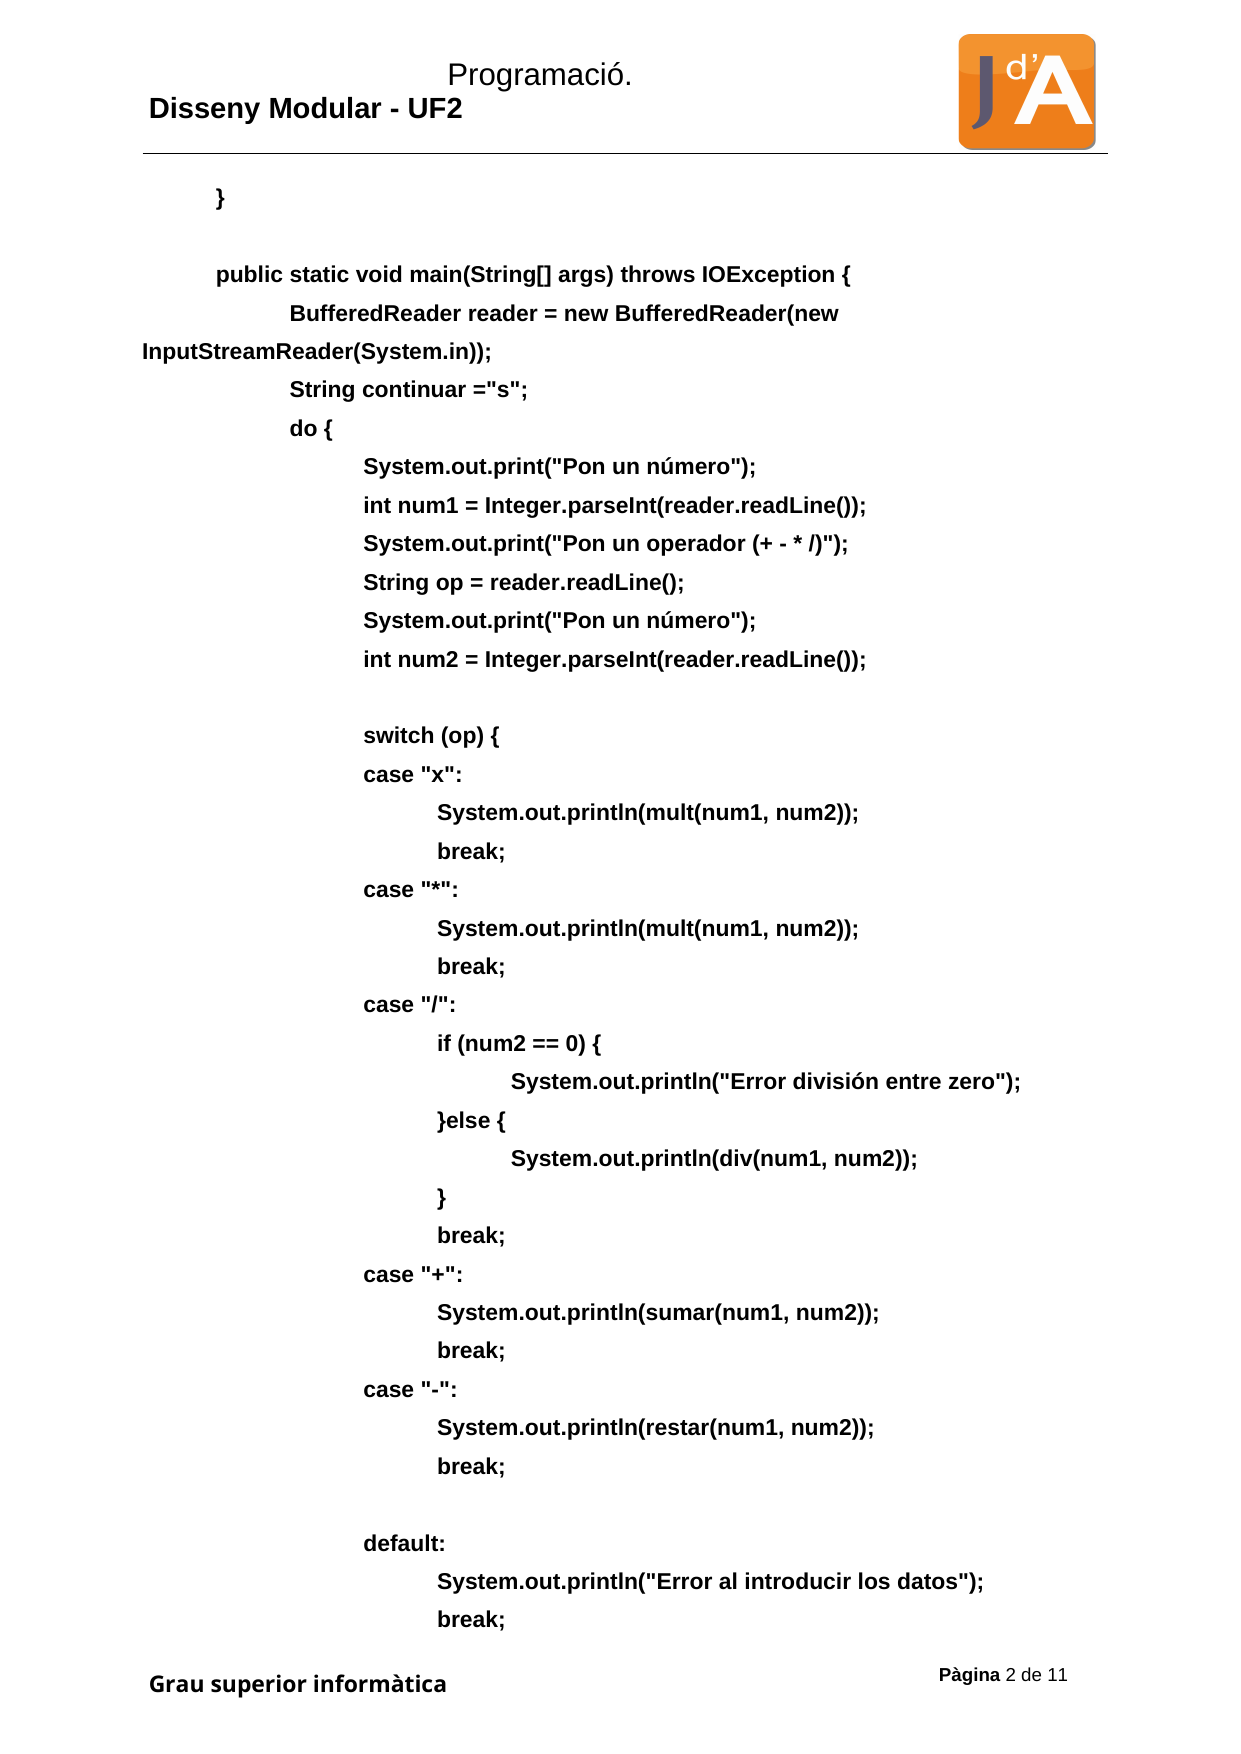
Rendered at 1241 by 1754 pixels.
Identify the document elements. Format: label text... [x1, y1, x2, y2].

text break; [142, 1338, 1107, 1364]
text System.out.println(mult(num1, num2)); [142, 915, 1107, 941]
text if (num2 == 0) { [142, 1031, 1107, 1056]
text System.out.print("Pon un operador (+ - * /)"); [142, 531, 1107, 557]
text String continuar ="s"; [142, 377, 1107, 403]
text break; [142, 838, 1107, 864]
text case "*": [142, 877, 1107, 902]
text case "-": [142, 1377, 1107, 1402]
text System.out.print("Pon un número"); [142, 608, 1107, 633]
text System.out.println(mult(num1, num2)); [142, 800, 1107, 826]
text case "+": [142, 1261, 1107, 1287]
text System.out.println(sumar(num1, num2)); [142, 1300, 1107, 1325]
text System.out.println(restar(num1, num2)); [142, 1415, 1107, 1441]
text BufferedReader reader = new BufferedReader(new InputStreamReader(System.in)); [142, 300, 1107, 364]
text System.out.println("Error al introducir los datos"); [142, 1569, 1107, 1594]
text do { [142, 416, 1107, 441]
text break; [142, 1607, 1107, 1633]
text }else { [142, 1107, 1107, 1133]
text String op = reader.readLine(); [142, 569, 1107, 595]
text System.out.println("Error división entre zero"); [142, 1069, 1107, 1095]
text break; [142, 1223, 1107, 1248]
text } [142, 185, 1107, 211]
text System.out.print("Pon un número"); [142, 454, 1107, 480]
text public static void main(String[] args) throws IOException { [142, 262, 1107, 287]
text switch (op) { [142, 723, 1107, 749]
text int num1 = Integer.parseInt(reader.readLine()); [142, 492, 1107, 518]
text break; [142, 1453, 1107, 1479]
picture [958, 34, 1096, 150]
text case "/": [142, 992, 1107, 1018]
text } [142, 1184, 1107, 1210]
text break; [142, 954, 1107, 979]
text System.out.println(div(num1, num2)); [142, 1146, 1107, 1172]
text default: [142, 1530, 1107, 1556]
text case "x": [142, 762, 1107, 787]
text int num2 = Integer.parseInt(reader.readLine()); [142, 646, 1107, 672]
